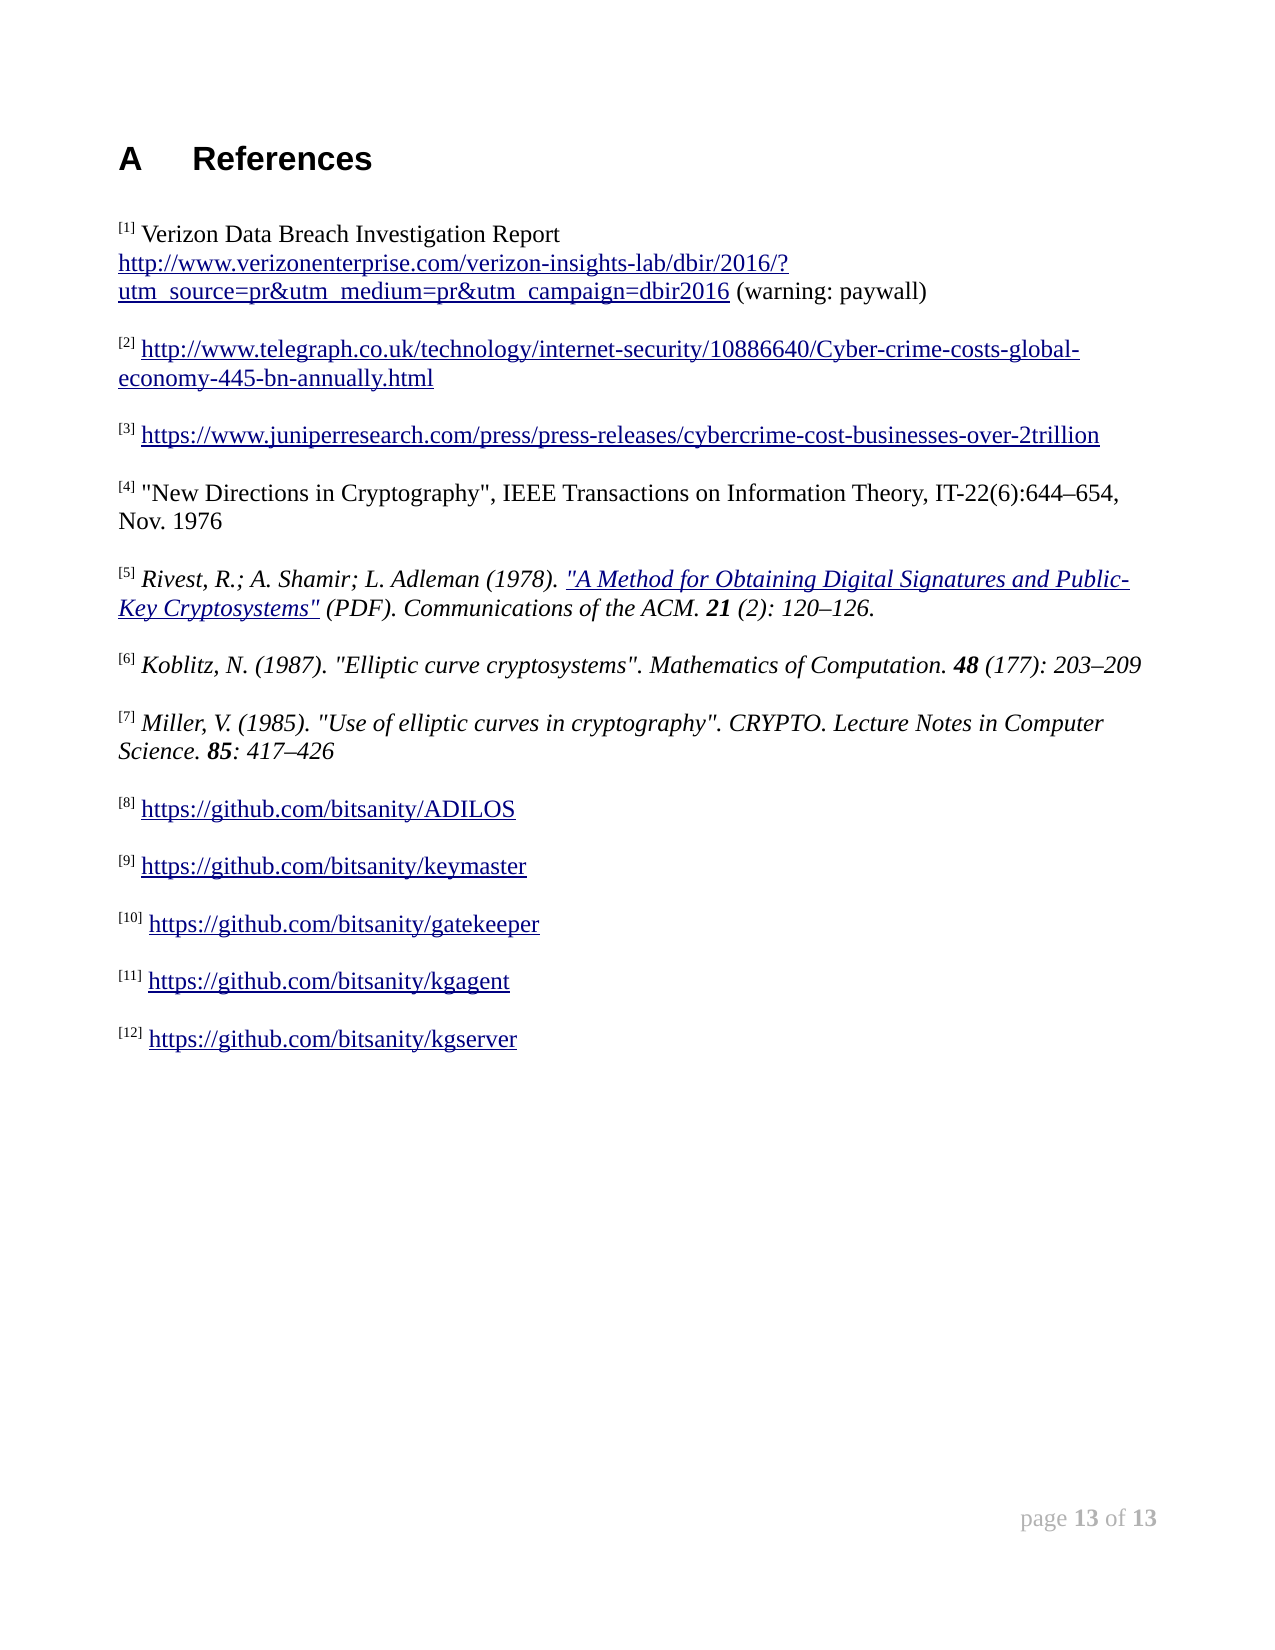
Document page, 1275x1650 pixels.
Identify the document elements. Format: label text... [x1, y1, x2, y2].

text [3] https://www.juniperresearch.com/press/press-releases/cybercrime-cost-businesses-over-2trillion [118, 420, 1157, 449]
text [8] https://github.com/bitsanity/ADILOS [118, 794, 1157, 823]
text [12] https://github.com/bitsanity/kgserver [118, 1024, 1157, 1053]
subtitle A References [118, 139, 1157, 178]
text [6] Koblitz, N. (1987). "Elliptic curve cryptosystems". Mathematics of Computation. 48 (177): 203–209 [118, 650, 1157, 679]
text [7] Miller, V. (1985). "Use of elliptic curves in cryptography". CRYPTO. Lecture Notes in Computer Science. 85: 417–426 [118, 708, 1157, 765]
text [9] https://github.com/bitsanity/keymaster [118, 851, 1157, 880]
text [10] https://github.com/bitsanity/gatekeeper [118, 909, 1157, 938]
text [5] Rivest, R.; A. Shamir; L. Adleman (1978). "A Method for Obtaining Digital Signatures and Public-Key Cryptosystems" (PDF). Communications of the ACM. 21 (2): 120–126. [118, 564, 1157, 621]
text [4] "New Directions in Cryptography", IEEE Transactions on Information Theory, IT-22(6):644–654, Nov. 1976 [118, 478, 1157, 535]
text [1] Verizon Data Breach Investigation Report http://www.verizonenterprise.com/verizon-insights-lab/dbir/2016/?utm_source=pr&utm_medium=pr&utm_campaign=dbir2016 (warning: paywall) [118, 219, 1157, 305]
text [2] http://www.telegraph.co.uk/technology/internet-security/10886640/Cyber-crime-costs-global-economy-445-bn-annually.html [118, 334, 1157, 391]
text [11] https://github.com/bitsanity/kgagent [118, 966, 1157, 995]
